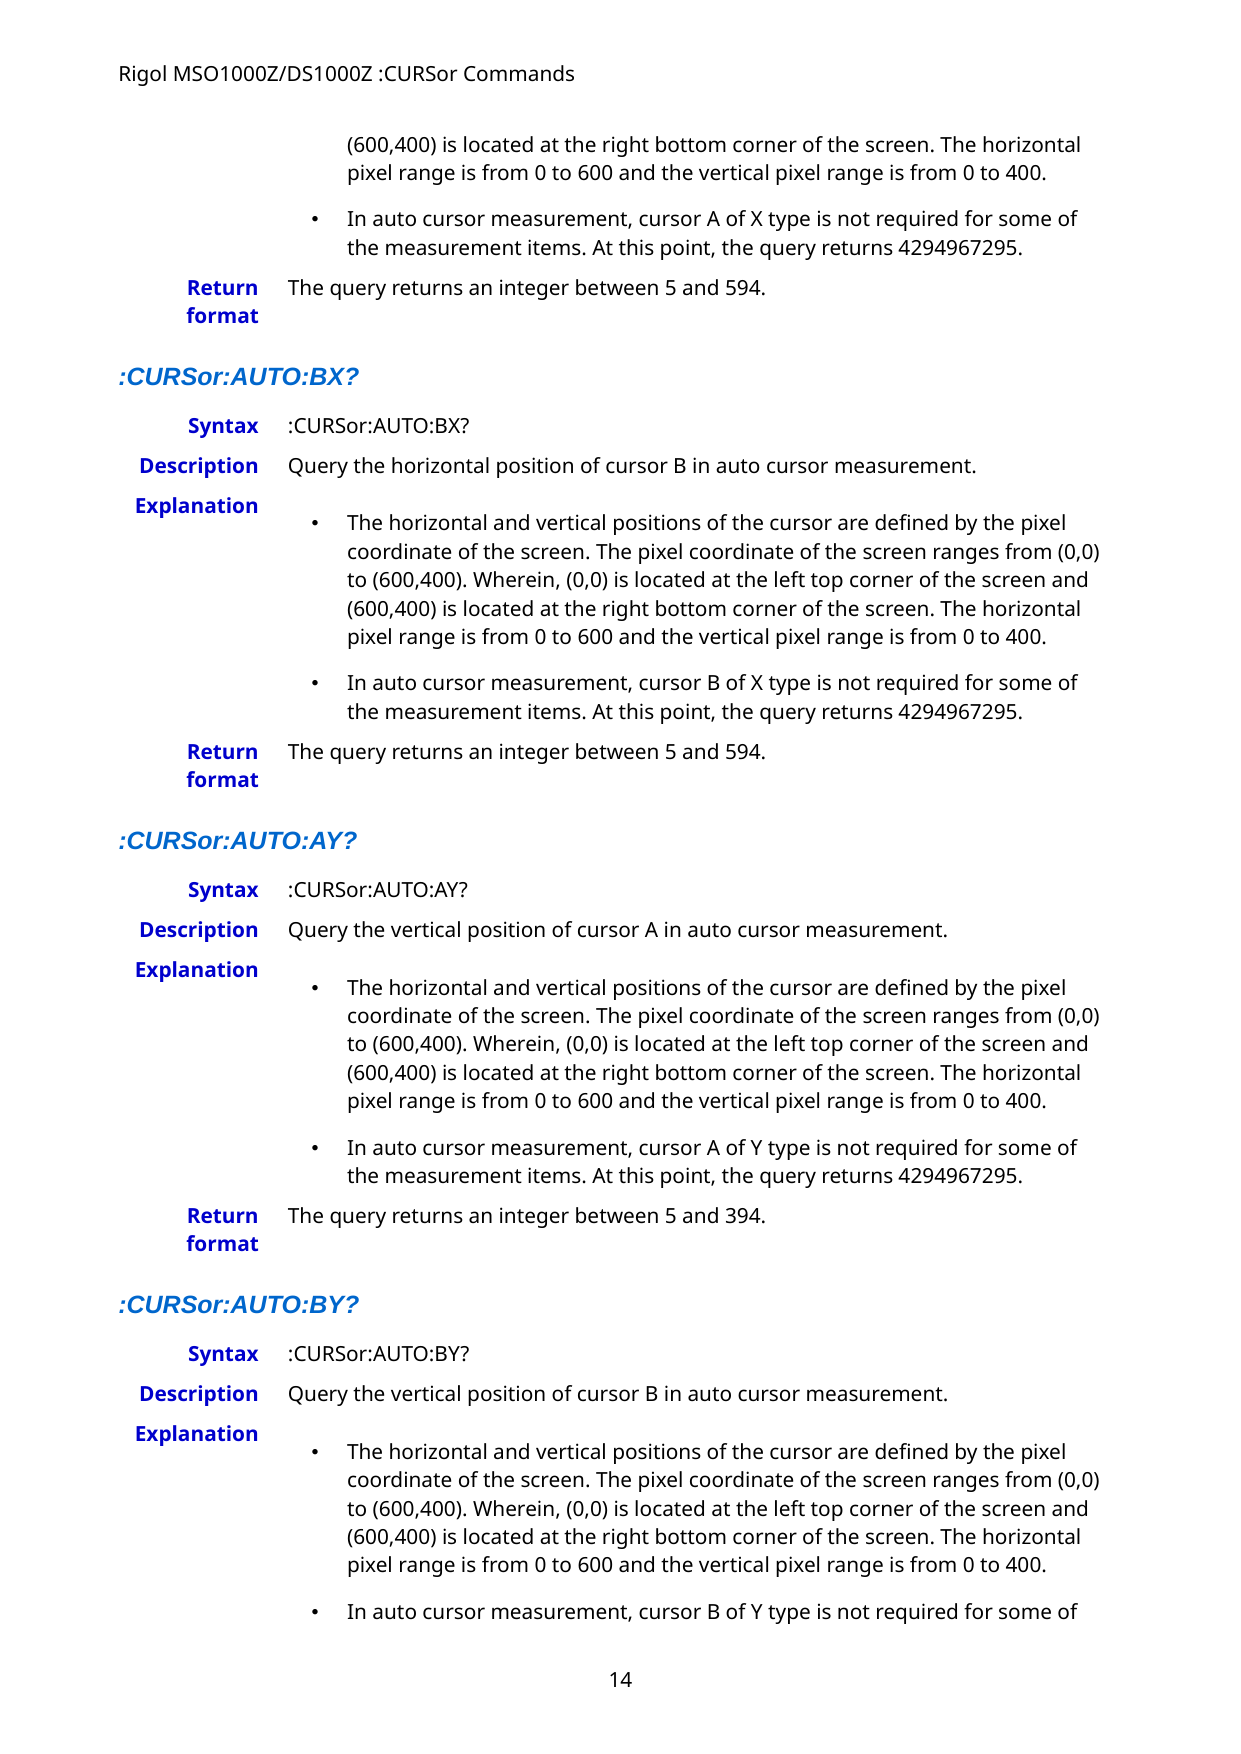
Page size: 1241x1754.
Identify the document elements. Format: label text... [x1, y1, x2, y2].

table_cell Query the horizontal position of cursor B in auto cursor measurement. [282, 445, 1122, 485]
table_cell Return format [118, 267, 282, 335]
table_header Syntax [118, 405, 282, 445]
table_cell The query returns an integer between 5 and 594. [282, 731, 1122, 799]
table_cell The horizontal and vertical positions of the cursor are defined by the pixel coordinate of the screen. The pixel coordinate of the screen ranges from (0,0) to (600,400). Wherein, (0,0) is located at the left top corner of the screen and (600,400) is located at the right bottom corner of the screen. The horizontal pixel range is from 0 to 600 and the vertical pixel range is from 0 to 400. In auto cursor measurement, cursor B of X type is not required for some of the measurement items. At this point, the query returns 4294967295. [282, 485, 1122, 731]
table_header Syntax [118, 1334, 282, 1373]
table_header :CURSor:AUTO:BY? [282, 1334, 1122, 1373]
table_cell The horizontal and vertical positions of the cursor are defined by the pixel coordinate of the screen. The pixel coordinate of the screen ranges from (0,0) to (600,400). Wherein, (0,0) is located at the left top corner of the screen and (600,400) is located at the right bottom corner of the screen. The horizontal pixel range is from 0 to 600 and the vertical pixel range is from 0 to 400. In auto cursor measurement, cursor B of Y type is not required for some of [282, 1414, 1122, 1631]
table_cell Description [118, 1374, 282, 1413]
table_cell The query returns an integer between 5 and 594. [282, 267, 1122, 335]
subtitle :CURSor:AUTO:AY? [118, 826, 1122, 855]
table_cell The query returns an integer between 5 and 394. [282, 1195, 1122, 1263]
table_cell Return format [118, 1195, 282, 1263]
table_cell Return format [118, 731, 282, 799]
table_cell Explanation [118, 1414, 282, 1631]
table_cell The horizontal and vertical positions of the cursor are defined by the pixel coordinate of the screen. The pixel coordinate of the screen ranges from (0,0) to (600,400). Wherein, (0,0) is located at the left top corner of the screen and (600,400) is located at the right bottom corner of the screen. The horizontal pixel range is from 0 to 600 and the vertical pixel range is from 0 to 400. In auto cursor measurement, cursor A of Y type is not required for some of the measurement items. At this point, the query returns 4294967295. [282, 949, 1122, 1195]
table_cell [118, 106, 282, 267]
table_header :CURSor:AUTO:BX? [282, 405, 1122, 445]
table_cell Description [118, 445, 282, 485]
subtitle :CURSor:AUTO:BX? [118, 362, 1122, 391]
table_cell Explanation [118, 485, 282, 731]
table_header Syntax [118, 870, 282, 909]
table_cell Explanation [118, 949, 282, 1195]
table_cell Description [118, 909, 282, 949]
table_cell Query the vertical position of cursor A in auto cursor measurement. [282, 909, 1122, 949]
subtitle :CURSor:AUTO:BY? [118, 1290, 1122, 1319]
table_cell Query the vertical position of cursor B in auto cursor measurement. [282, 1374, 1122, 1413]
table_header :CURSor:AUTO:AY? [282, 870, 1122, 909]
table_cell (600,400) is located at the right bottom corner of the screen. The horizontal pixel range is from 0 to 600 and the vertical pixel range is from 0 to 400. In auto cursor measurement, cursor A of X type is not required for some of the measurement items. At this point, the query returns 4294967295. [282, 106, 1122, 267]
